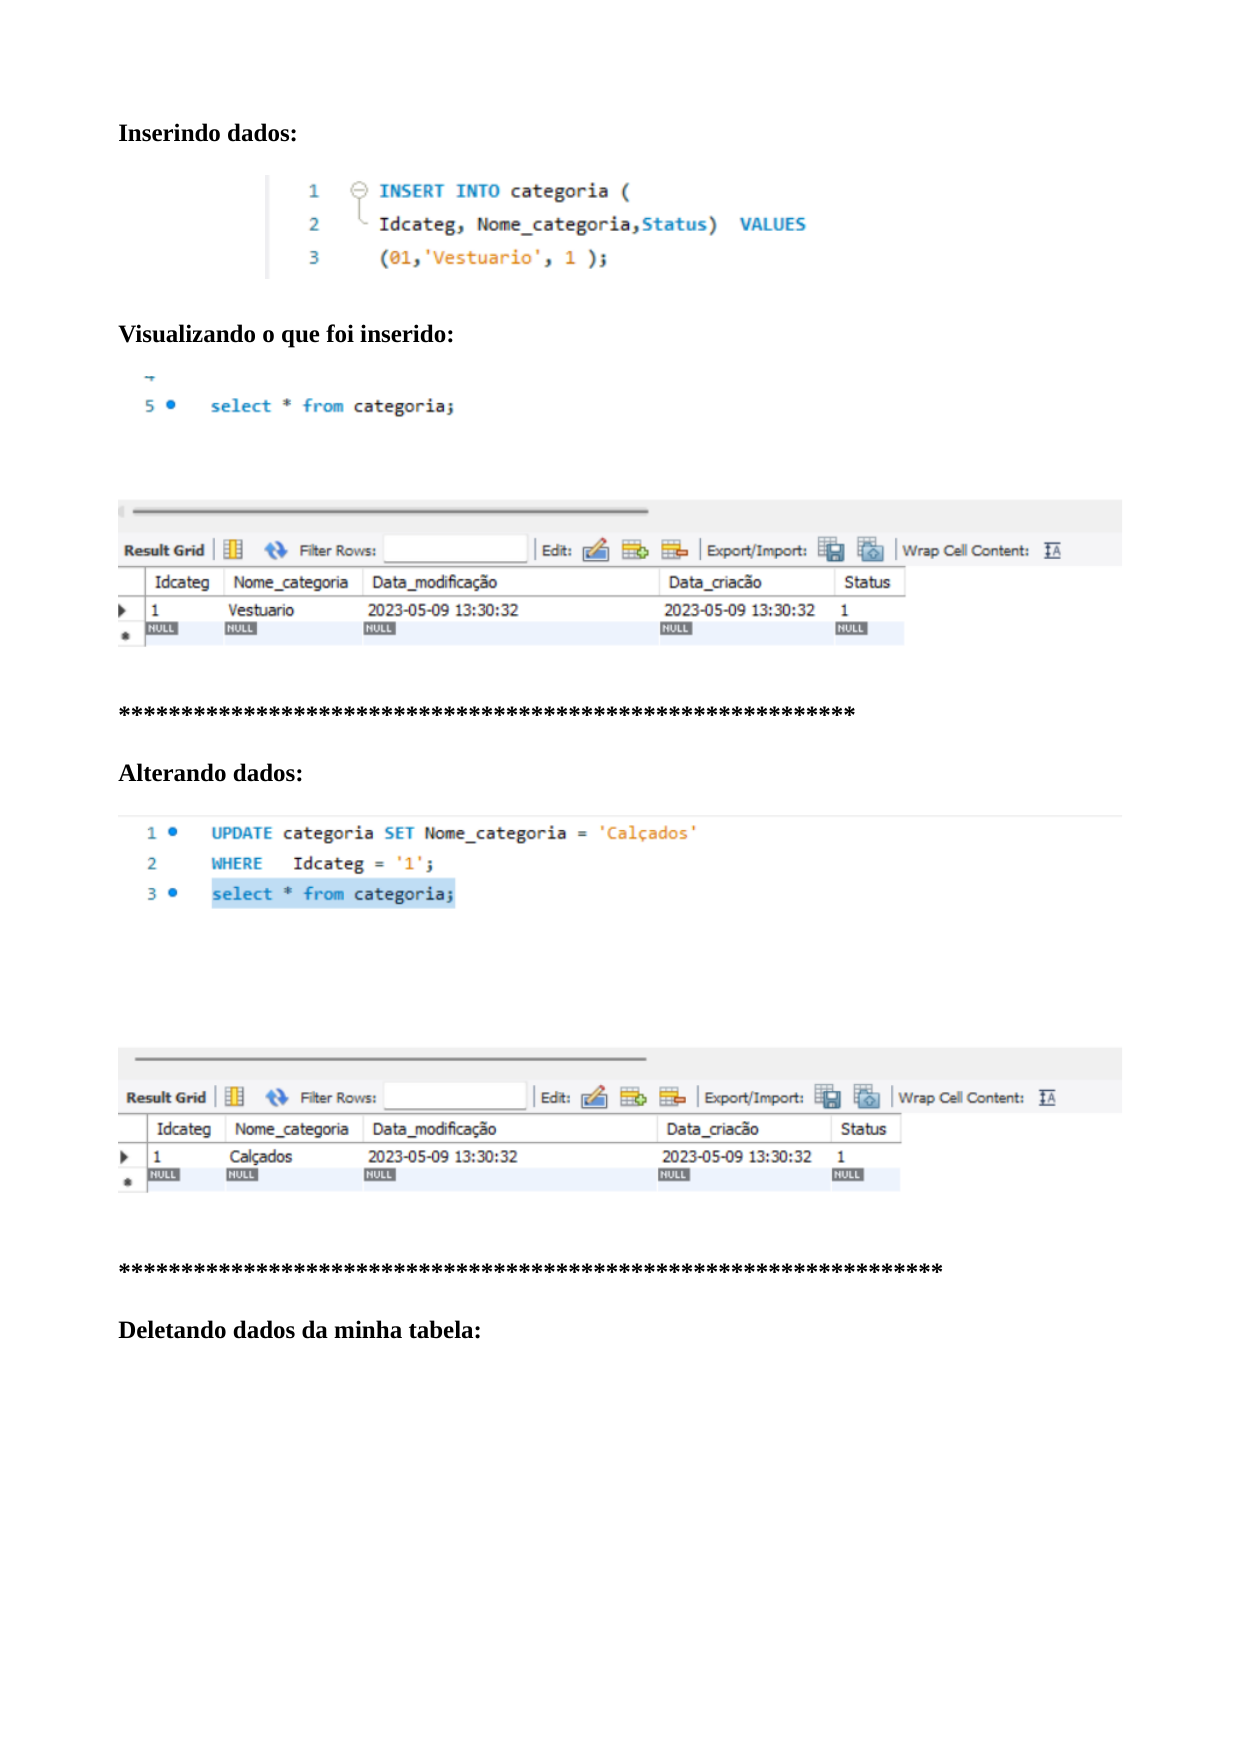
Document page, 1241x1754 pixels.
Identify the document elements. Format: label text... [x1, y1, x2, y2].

text *********************************************************** [118, 701, 1122, 729]
text Alterando dados: [118, 758, 1122, 786]
text Visualizando o que foi inserido: [118, 319, 1122, 348]
text Inserindo dados: [118, 118, 1122, 147]
picture [265, 175, 975, 279]
picture [118, 376, 1123, 701]
text Deletando dados da minha tabela: [118, 1315, 1122, 1344]
text ****************************************************************** [118, 1258, 1122, 1286]
picture [118, 815, 1123, 1258]
